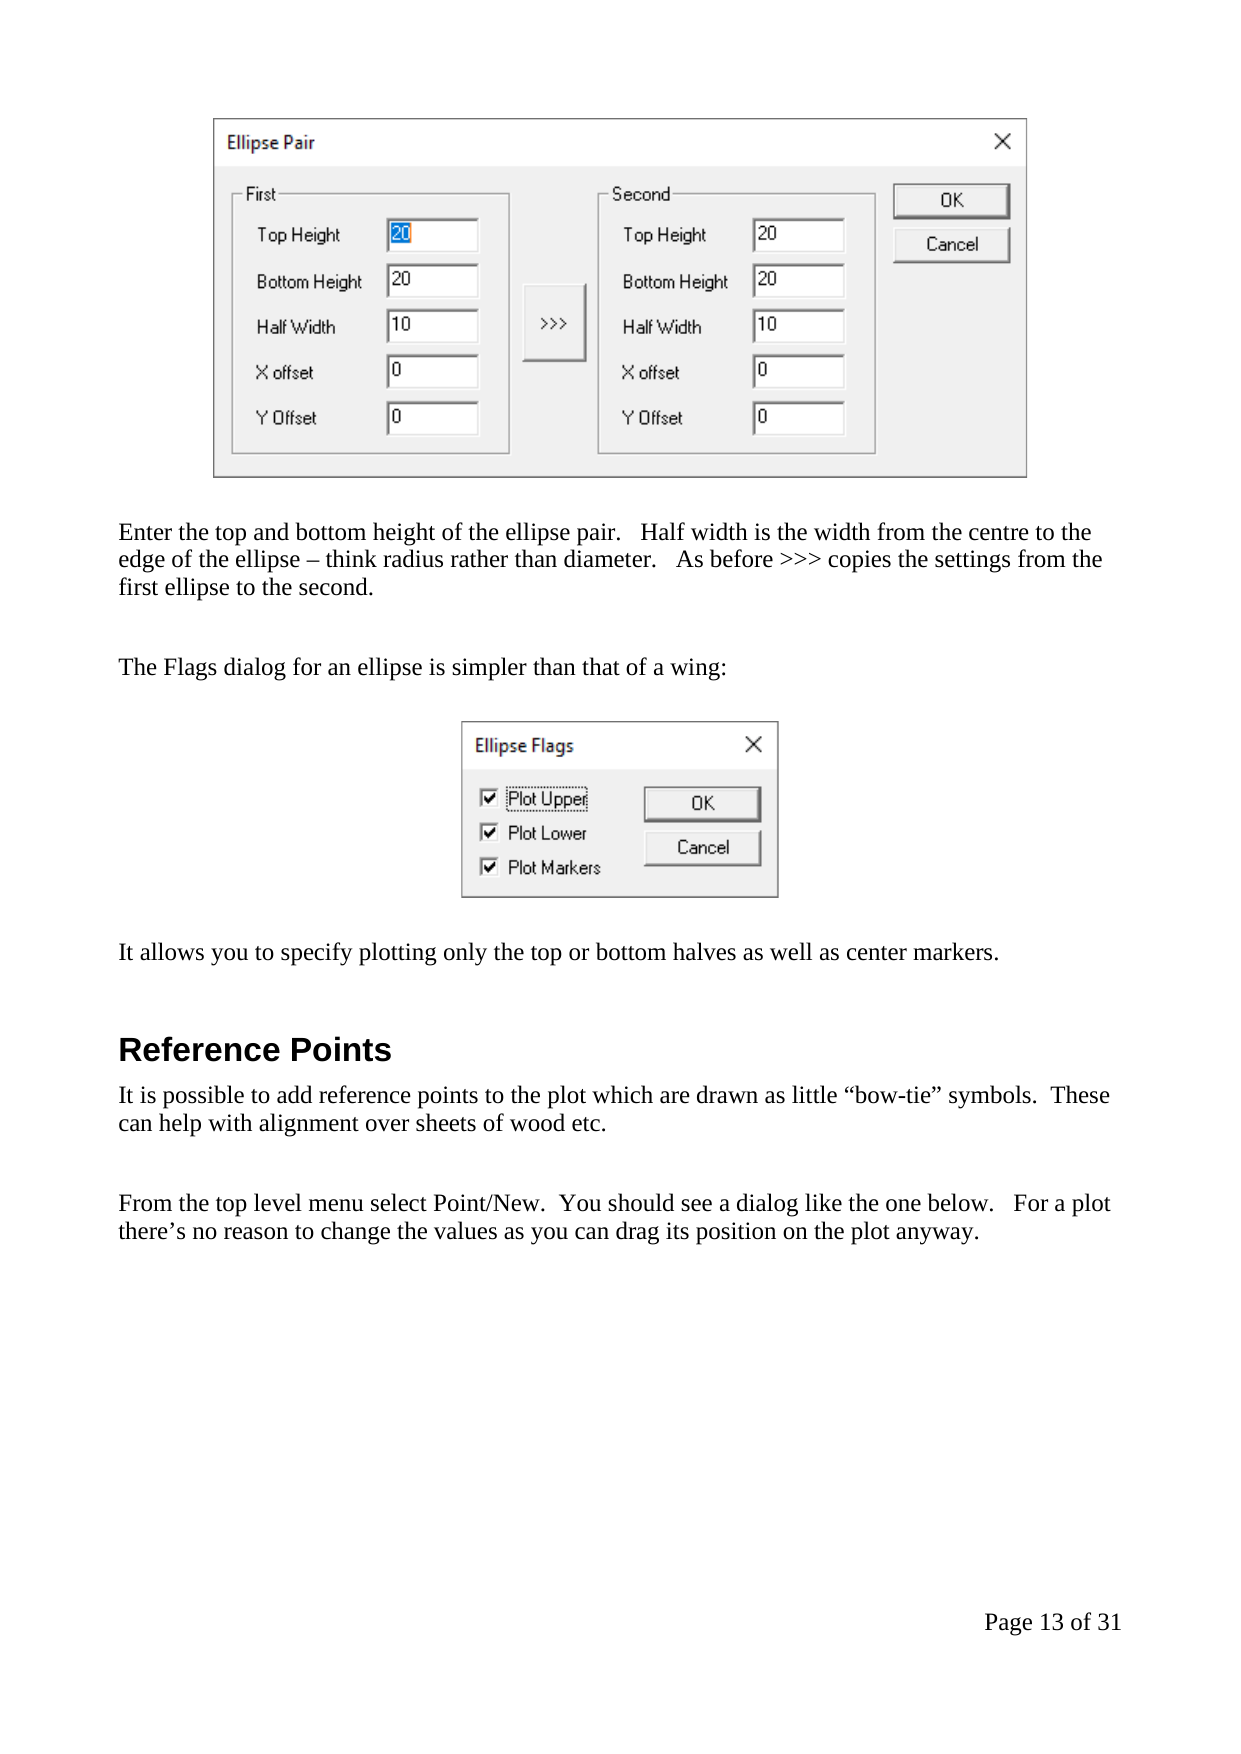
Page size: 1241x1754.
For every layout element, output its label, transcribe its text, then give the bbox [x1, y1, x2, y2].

picture [213, 118, 1028, 478]
text From the top level menu select Point/New. You should see a dialog like the one below. For a plot there’s no reason to change the values as you can drag its position on the plot anyway. [118, 1189, 1122, 1244]
subtitle Reference Points [118, 1031, 1122, 1068]
text The Flags dialog for an ellipse is simpler than that of a wing: [118, 653, 1122, 681]
text It allows you to specify plotting only the top or bottom halves as well as center markers. [118, 938, 1122, 966]
text It is possible to add reference points to the plot which are drawn as little “bow-tie” symbols. These can help with alignment over sheets of wood etc. [118, 1081, 1122, 1136]
text Enter the top and bottom height of the ellipse pair. Half width is the width from the centre to the edge of the ellipse – think radius rather than diameter. As before >>> copies the settings from the first ellipse to the second. [118, 518, 1122, 601]
picture [461, 721, 779, 898]
